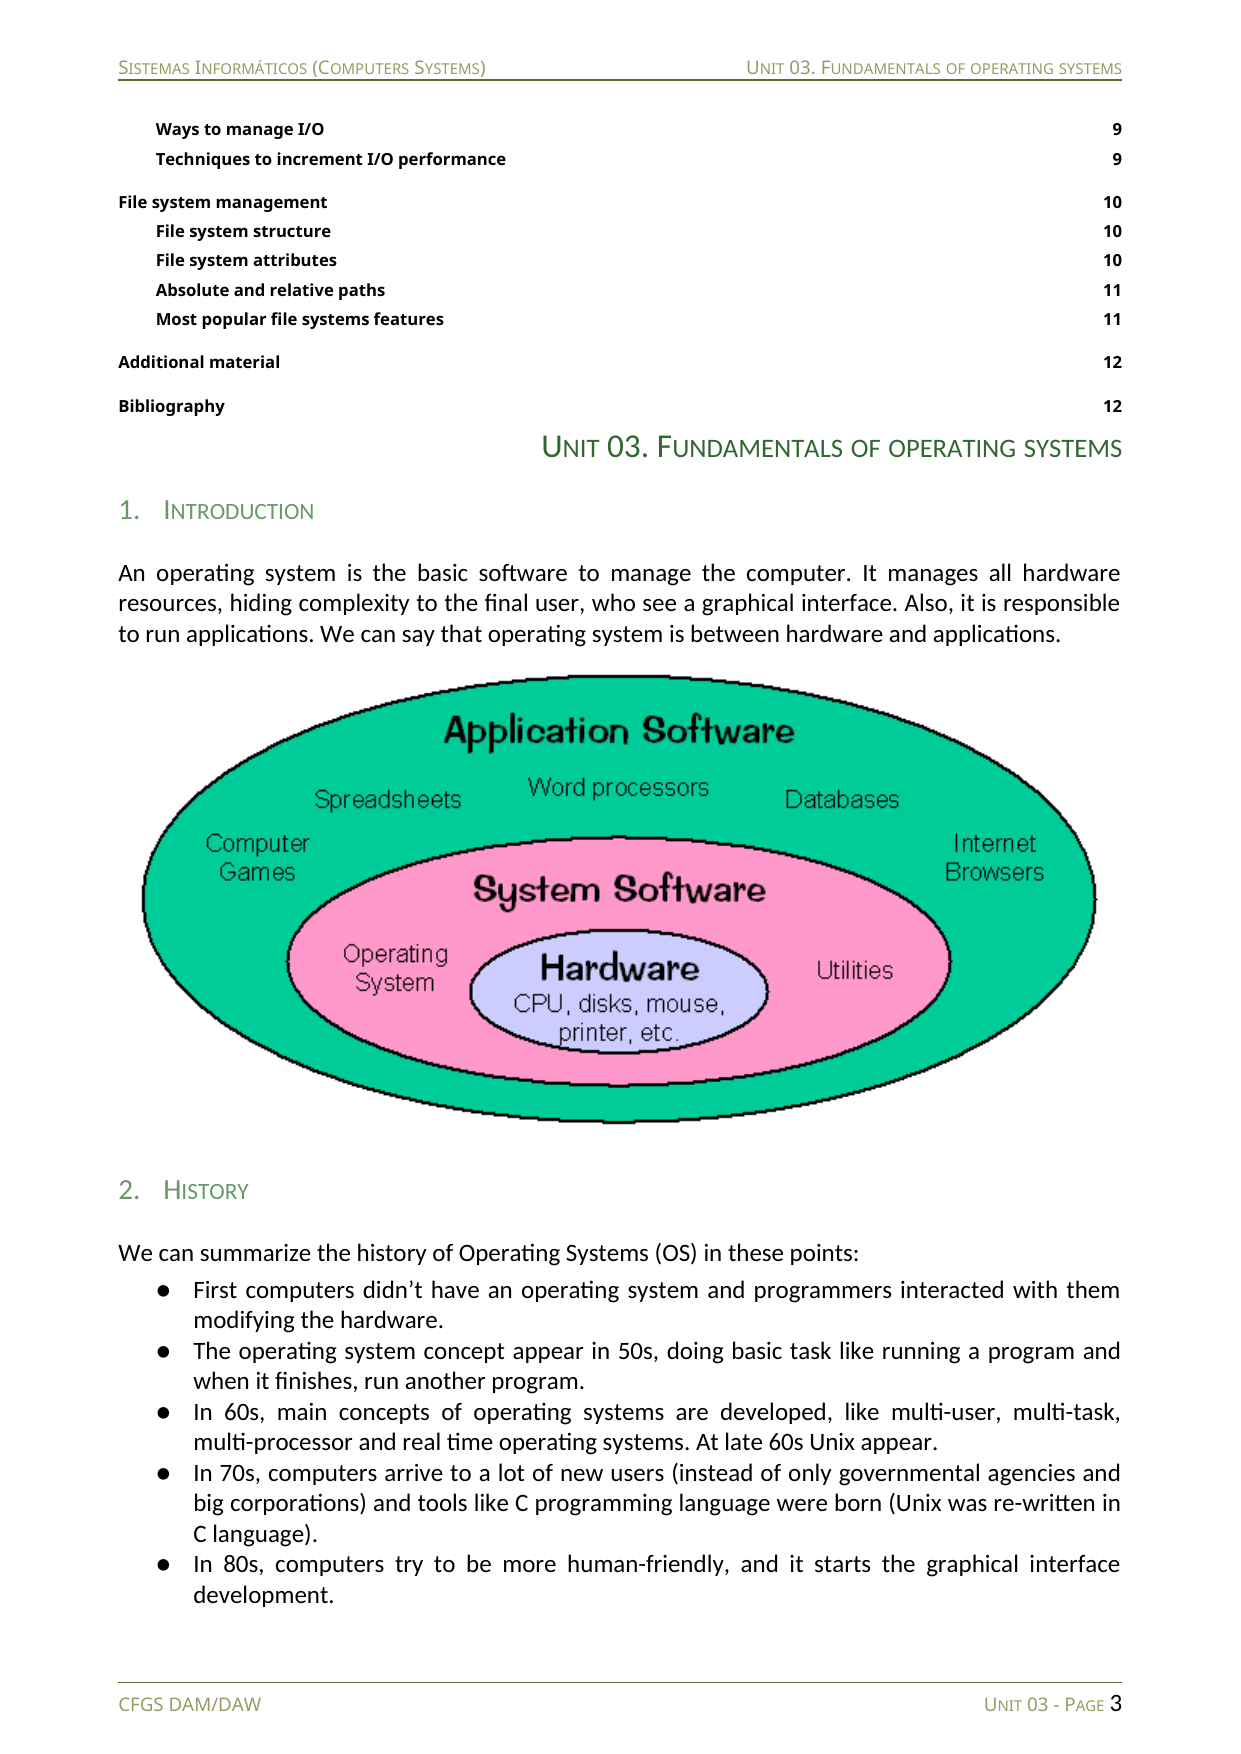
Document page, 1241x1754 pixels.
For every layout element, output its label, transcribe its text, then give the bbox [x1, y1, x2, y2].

list The operating system concept appear in 50s, doing basic task like running a program and when it finishes, run another program. [156, 1335, 1122, 1396]
text File system structure 10 [156, 220, 1122, 243]
text Absolute and relative paths 11 [156, 278, 1122, 301]
list First computers didn’t have an operating system and programmers interacted with them modifying the hardware. [156, 1274, 1122, 1335]
text Most popular file systems features 11 [156, 307, 1122, 330]
text Bibliography 12 [118, 394, 1122, 417]
text Ways to manage I/O 9 [156, 118, 1122, 141]
subtitle History [118, 1171, 1122, 1207]
text Unit 03. Fundamentals of operating systems [118, 426, 1122, 466]
list In 80s, computers try to be more human-friendly, and it starts the graphical interface development. [156, 1549, 1122, 1610]
list In 60s, main concepts of operating systems are developed, like multi-user, multi-task, multi-processor and real time operating systems. At late 60s Unix appear. [156, 1396, 1122, 1457]
subtitle Introduction [118, 491, 1122, 527]
text Additional material 12 [118, 351, 1122, 374]
picture [118, 654, 1122, 1147]
text Techniques to increment I/O performance 9 [156, 147, 1122, 170]
text We can summarize the history of Operating Systems (OS) in these points: [118, 1237, 1122, 1267]
text An operating system is the basic software to manage the computer. It manages all hardware resources, hiding complexity to the final user, who see a graphical interface. Also, it is responsible to run applications. We can say that operating system is between hardware and applications. [118, 557, 1122, 648]
text File system attributes 10 [156, 249, 1122, 272]
text File system management 10 [118, 191, 1122, 213]
list In 70s, computers arrive to a lot of new users (instead of only governmental agencies and big corporations) and tools like C programming language were born (Unix was re-written in C language). [156, 1457, 1122, 1549]
